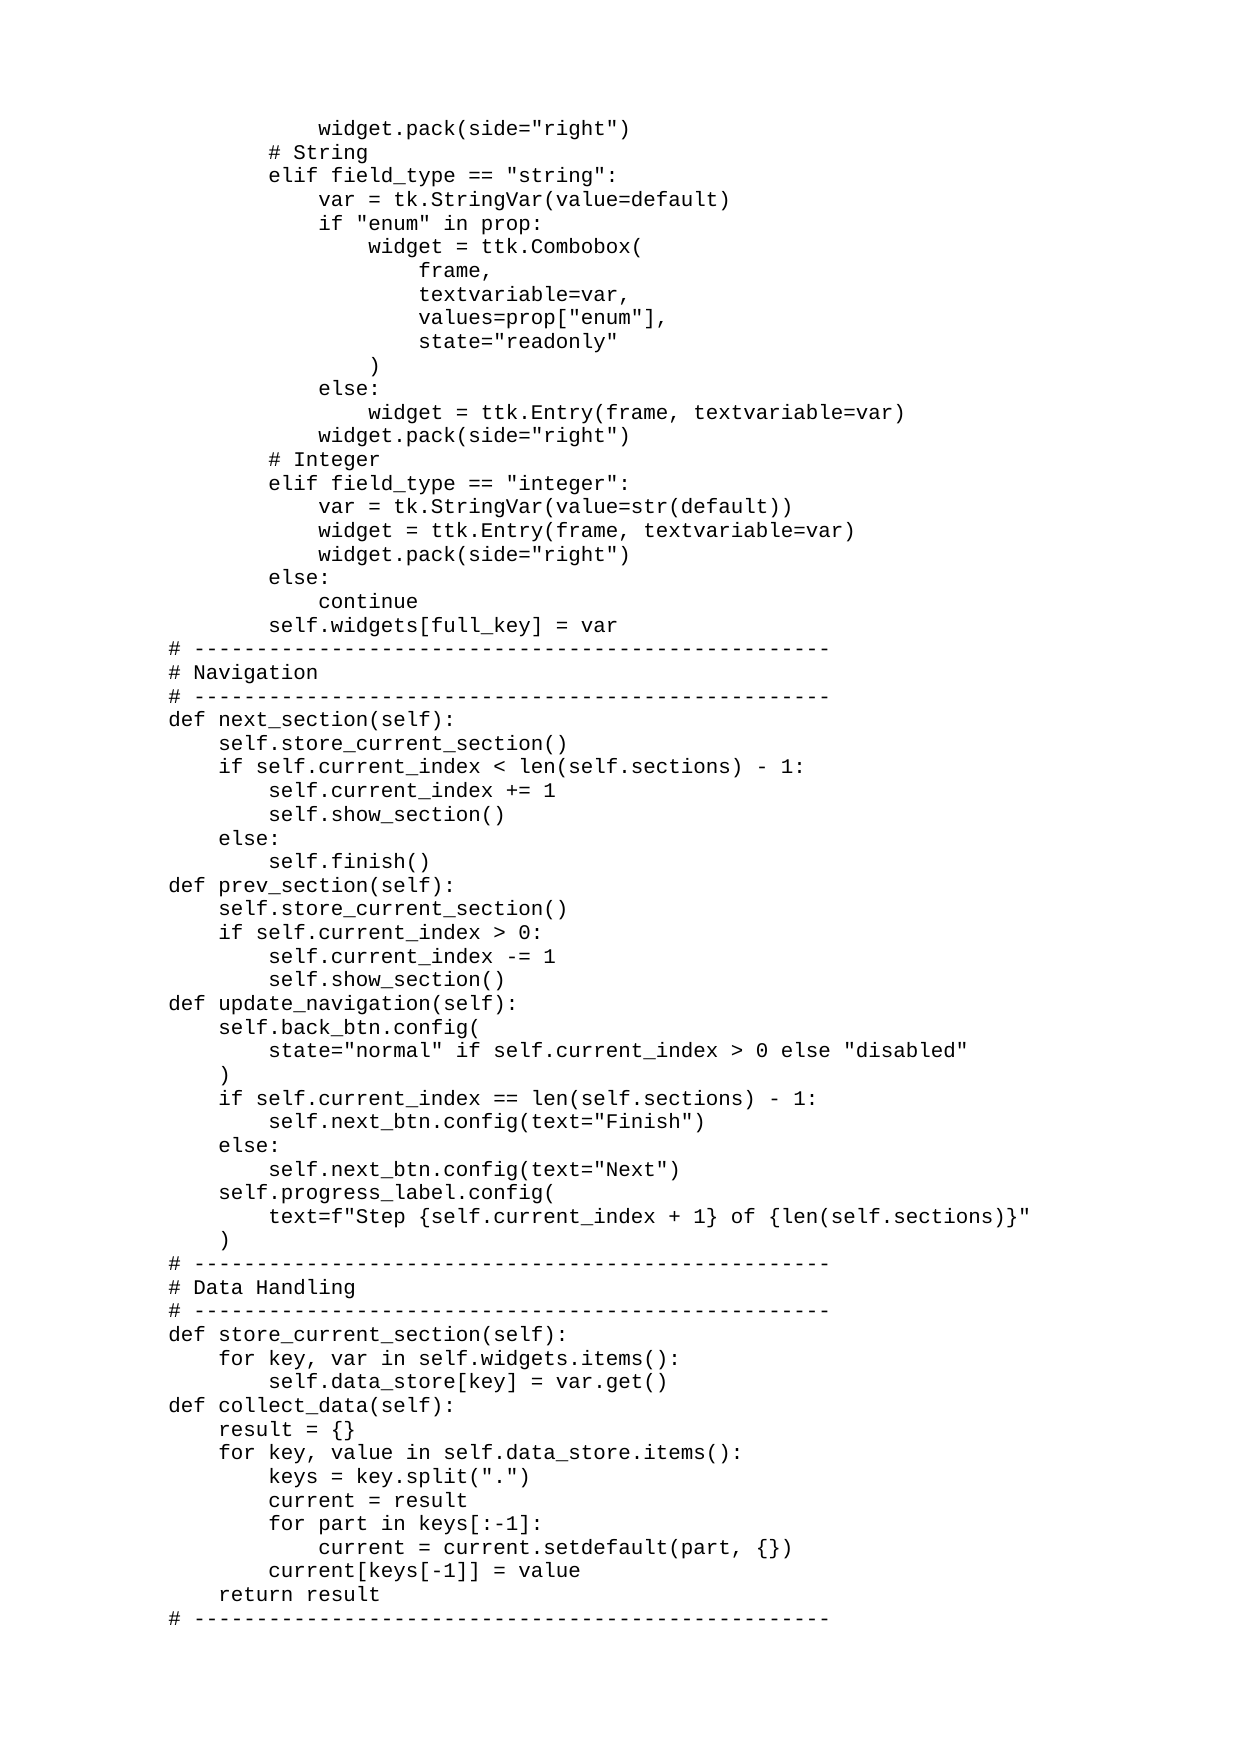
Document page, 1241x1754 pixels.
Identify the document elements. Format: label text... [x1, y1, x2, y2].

text self.current_index -= 1 [118, 946, 1122, 969]
text frame, [118, 260, 1122, 284]
text elif field_type == "string": [118, 165, 1122, 189]
text keys = key.split(".") [118, 1466, 1122, 1489]
text state="readonly" [118, 331, 1122, 354]
text current = current.setdefault(part, {}) [118, 1537, 1122, 1561]
text self.store_current_section() [118, 733, 1122, 757]
text for part in keys[:-1]: [118, 1513, 1122, 1537]
text self.store_current_section() [118, 898, 1122, 922]
text if "enum" in prop: [118, 213, 1122, 236]
text def collect_data(self): [118, 1395, 1122, 1419]
text widget = ttk.Entry(frame, textvariable=var) [118, 402, 1122, 426]
text for key, value in self.data_store.items(): [118, 1442, 1122, 1466]
text values=prop["enum"], [118, 307, 1122, 331]
text widget = ttk.Combobox( [118, 236, 1122, 260]
text ) [118, 1229, 1122, 1253]
text # --------------------------------------------------- [118, 638, 1122, 662]
text var = tk.StringVar(value=default) [118, 189, 1122, 213]
text # Integer [118, 449, 1122, 473]
text else: [118, 567, 1122, 591]
text self.show_section() [118, 804, 1122, 827]
text result = {} [118, 1419, 1122, 1442]
text self.widgets[full_key] = var [118, 615, 1122, 638]
text textvariable=var, [118, 284, 1122, 307]
text # Data Handling [118, 1277, 1122, 1300]
text # --------------------------------------------------- [118, 1608, 1122, 1631]
text widget.pack(side="right") [118, 118, 1122, 142]
text def update_navigation(self): [118, 993, 1122, 1017]
text # --------------------------------------------------- [118, 686, 1122, 709]
text else: [118, 1135, 1122, 1158]
text widget.pack(side="right") [118, 426, 1122, 449]
text # String [118, 142, 1122, 165]
text elif field_type == "integer": [118, 473, 1122, 496]
text if self.current_index < len(self.sections) - 1: [118, 757, 1122, 780]
text current[keys[-1]] = value [118, 1561, 1122, 1584]
text else: [118, 827, 1122, 851]
text ) [118, 1064, 1122, 1088]
text self.data_store[key] = var.get() [118, 1371, 1122, 1395]
text # --------------------------------------------------- [118, 1253, 1122, 1277]
text else: [118, 378, 1122, 402]
text ) [118, 354, 1122, 378]
text if self.current_index == len(self.sections) - 1: [118, 1088, 1122, 1111]
text if self.current_index > 0: [118, 922, 1122, 946]
text self.next_btn.config(text="Finish") [118, 1111, 1122, 1135]
text var = tk.StringVar(value=str(default)) [118, 496, 1122, 520]
text # --------------------------------------------------- [118, 1300, 1122, 1324]
text widget = ttk.Entry(frame, textvariable=var) [118, 520, 1122, 544]
text self.next_btn.config(text="Next") [118, 1158, 1122, 1182]
text def store_current_section(self): [118, 1324, 1122, 1348]
text return result [118, 1584, 1122, 1608]
text self.current_index += 1 [118, 780, 1122, 804]
text self.back_btn.config( [118, 1017, 1122, 1040]
text # Navigation [118, 662, 1122, 686]
text self.show_section() [118, 969, 1122, 993]
text current = result [118, 1489, 1122, 1513]
text self.finish() [118, 851, 1122, 875]
text self.progress_label.config( [118, 1182, 1122, 1206]
text def prev_section(self): [118, 875, 1122, 898]
text widget.pack(side="right") [118, 544, 1122, 567]
text continue [118, 591, 1122, 615]
text def next_section(self): [118, 709, 1122, 733]
text for key, var in self.widgets.items(): [118, 1348, 1122, 1371]
text text=f"Step {self.current_index + 1} of {len(self.sections)}" [118, 1206, 1122, 1229]
text state="normal" if self.current_index > 0 else "disabled" [118, 1040, 1122, 1064]
